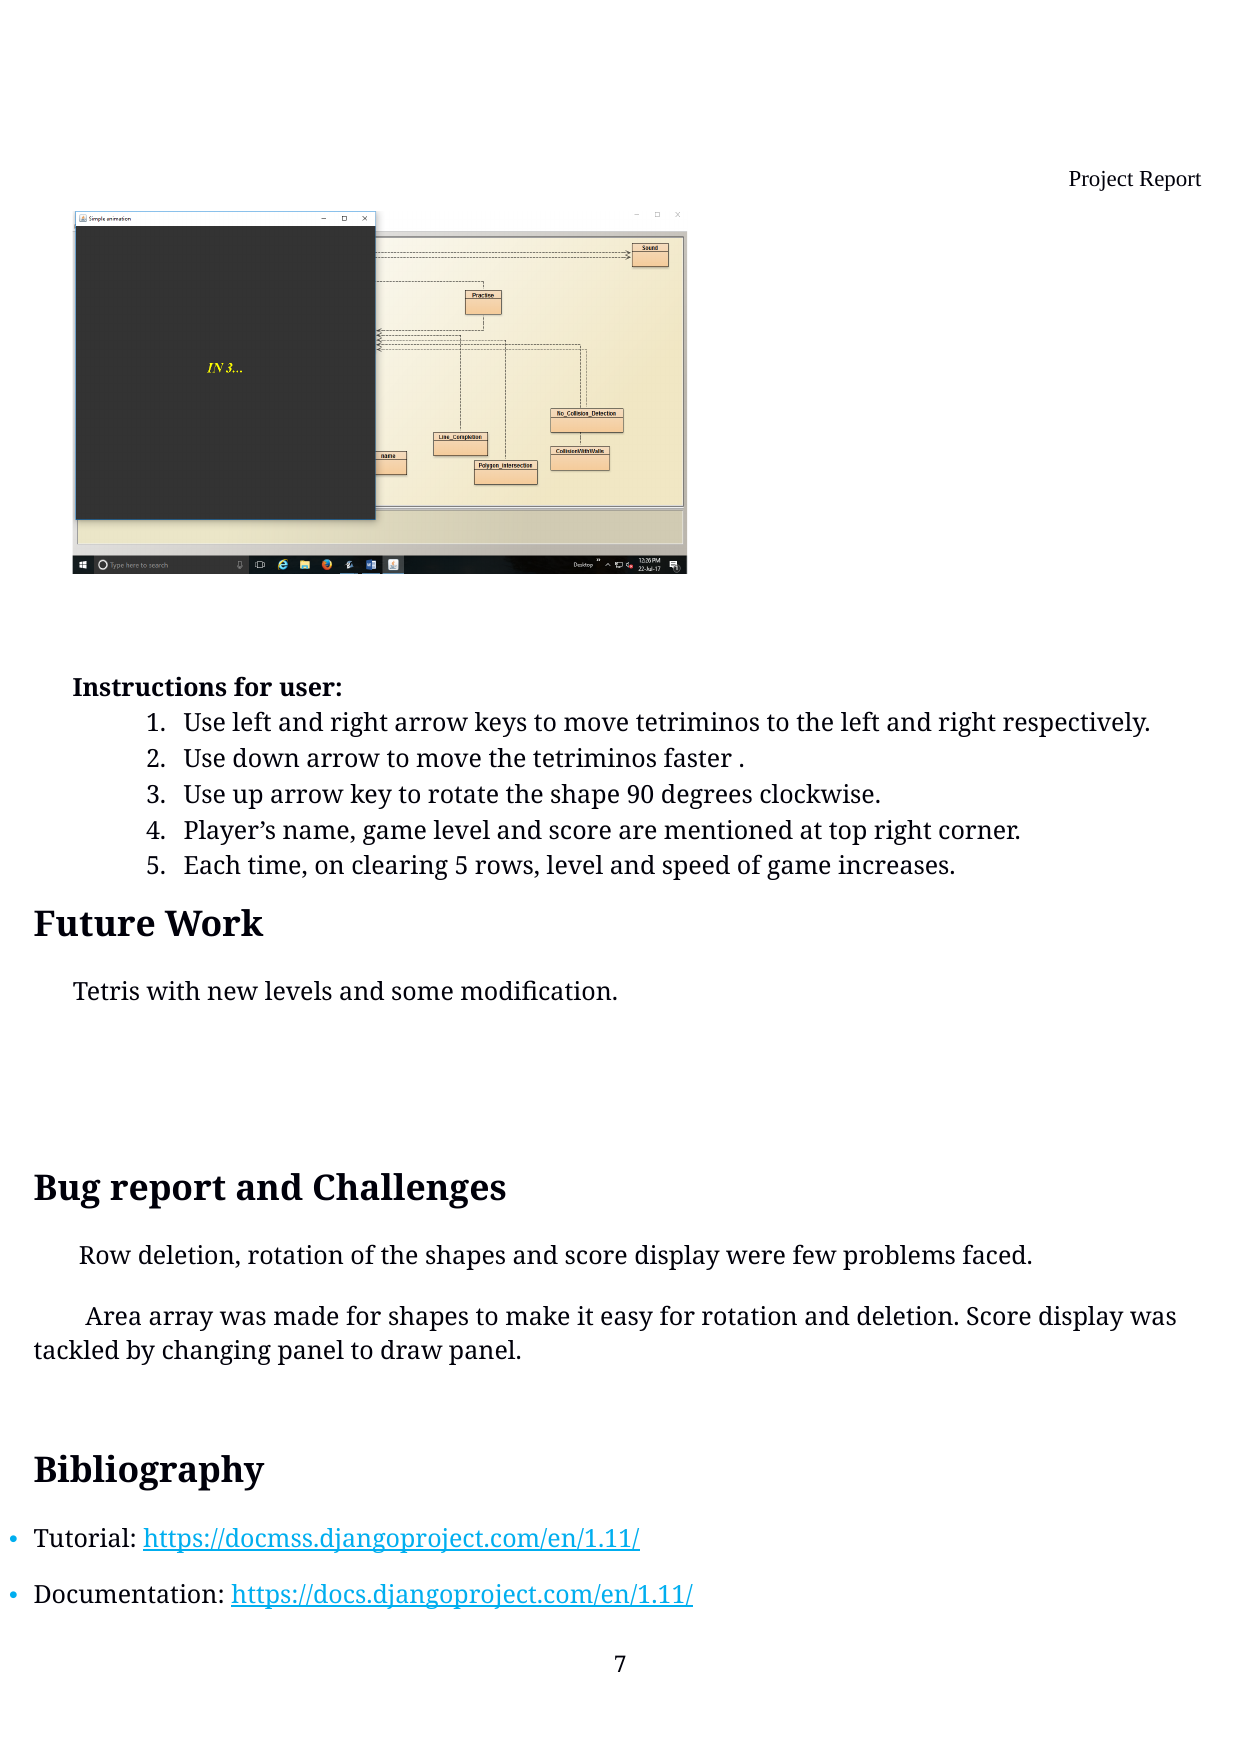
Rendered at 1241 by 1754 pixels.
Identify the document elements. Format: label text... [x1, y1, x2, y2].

list Player’s name, game level and score are mentioned at top right corner. [146, 812, 1207, 846]
list Use left and right arrow keys to move tetriminos to the left and right respectively. [146, 705, 1207, 739]
list Each time, on clearing 5 rows, level and speed of game increases. [146, 848, 1207, 882]
text Instructions for user: [33, 669, 1207, 703]
list Use up arrow key to rotate the shape 90 degrees clockwise. [146, 777, 1207, 811]
text Area array was made for shapes to make it easy for rotation and deletion. Score display was tackled by changing panel to draw panel. [33, 1298, 1207, 1367]
list Use down arrow to move the tetriminos faster . [146, 741, 1207, 775]
list Tutorial: https://docmss.djangoproject.com/en/1.11/ [9, 1521, 1207, 1555]
list Documentation: https://docs.djangoproject.com/en/1.11/ [9, 1577, 1207, 1611]
subtitle Bug report and Challenges [33, 1162, 1207, 1211]
subtitle Bibliography [33, 1444, 1207, 1493]
text Tetris with new levels and some modification. [73, 974, 1207, 1008]
text Row deletion, rotation of the shapes and score display were few problems faced. [33, 1237, 1207, 1272]
subtitle Future Work [33, 899, 1207, 947]
picture [72, 211, 688, 574]
